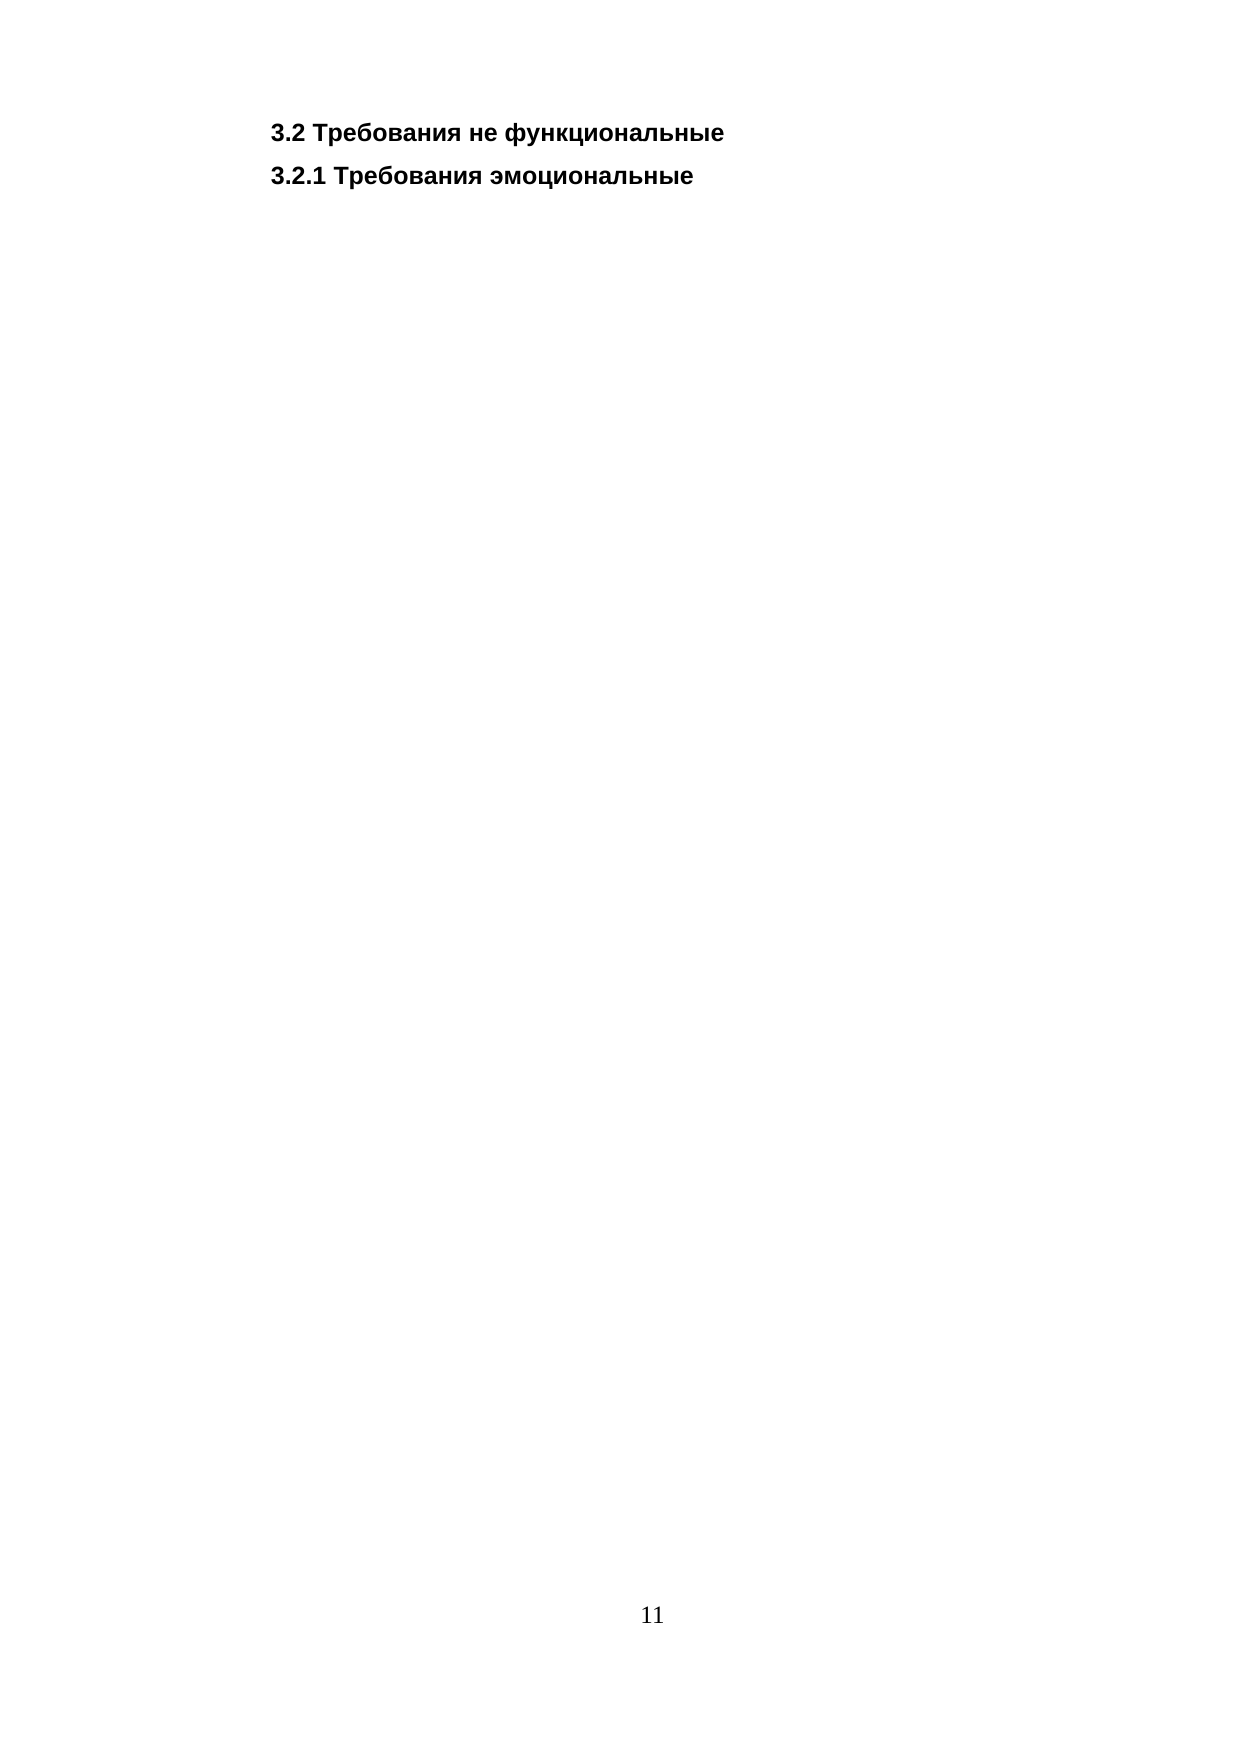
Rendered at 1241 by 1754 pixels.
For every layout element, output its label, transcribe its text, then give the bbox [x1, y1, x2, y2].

subtitle Требования эмоциональные [182, 161, 1122, 190]
subtitle Требования не функциональные [182, 118, 1122, 147]
